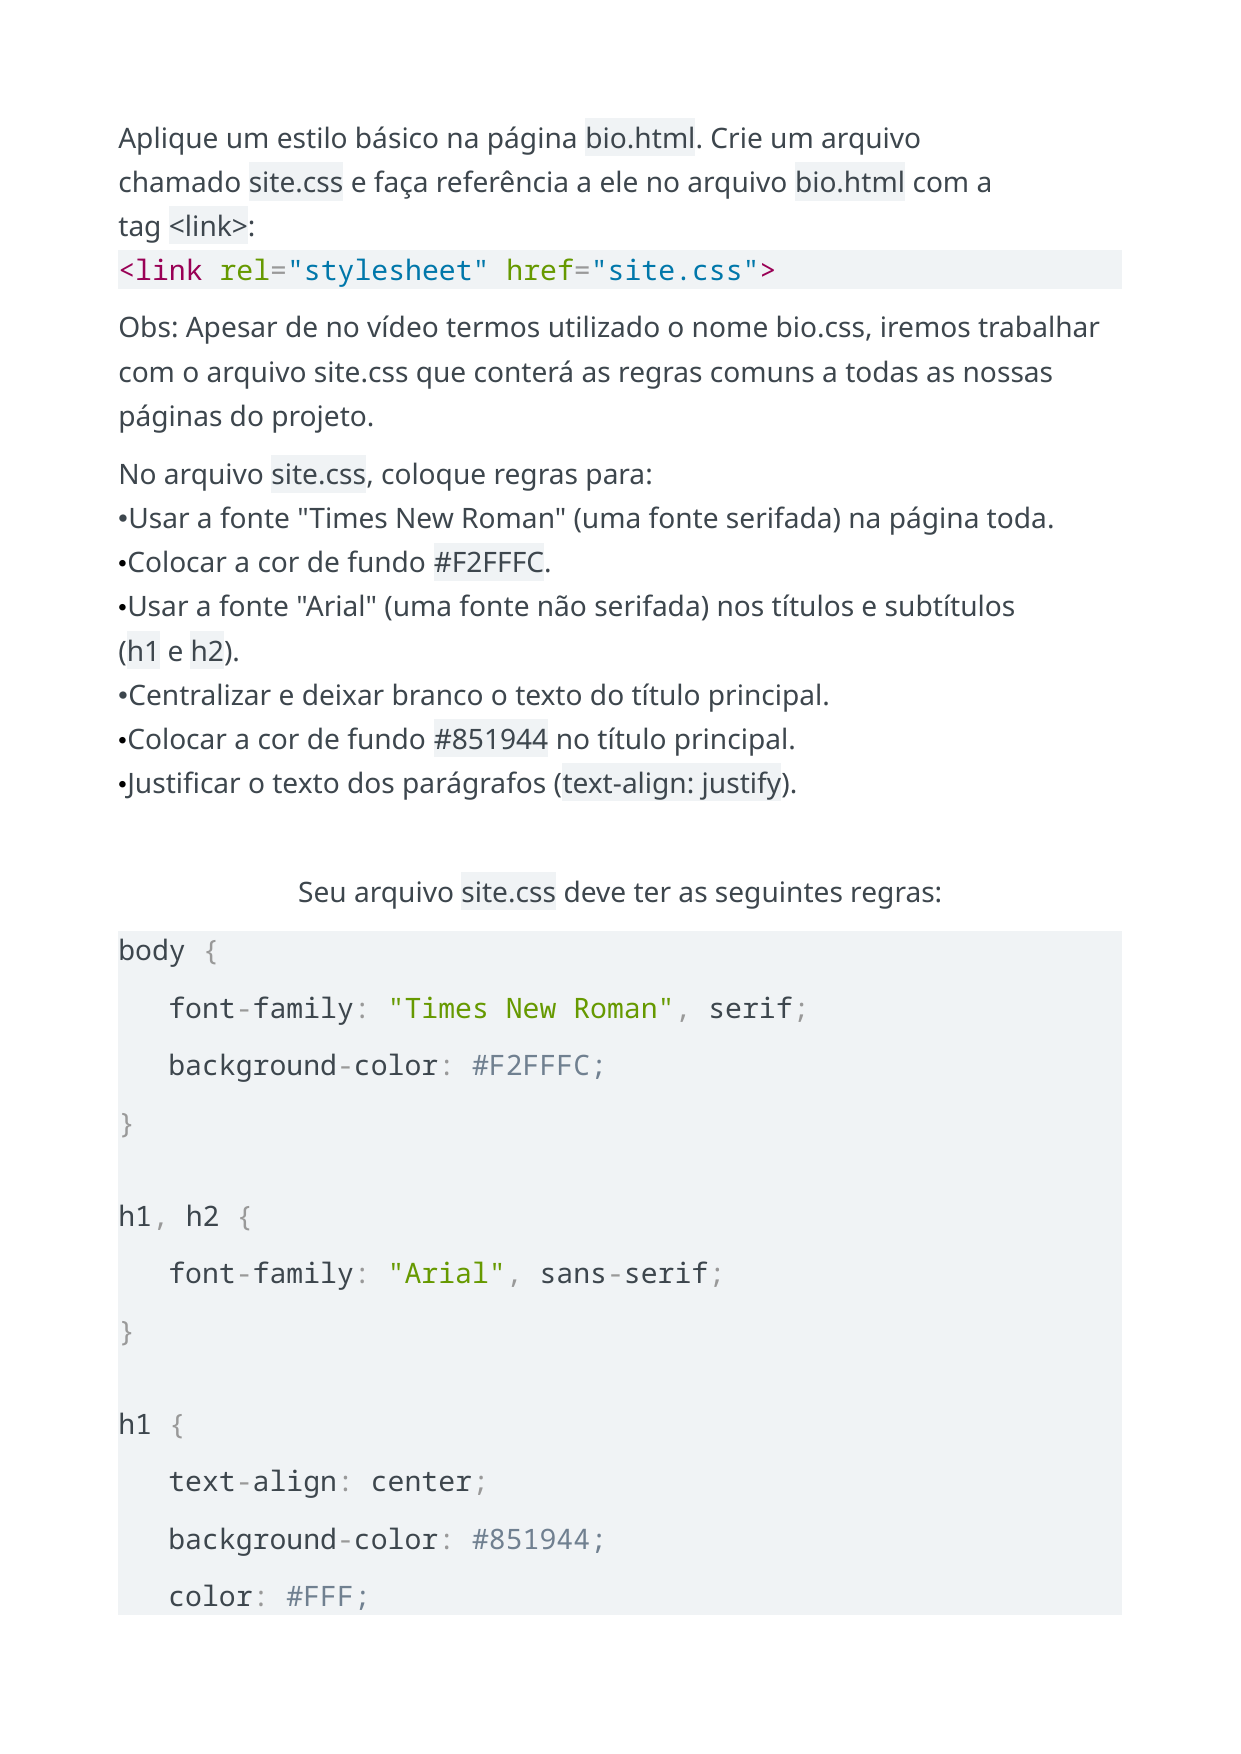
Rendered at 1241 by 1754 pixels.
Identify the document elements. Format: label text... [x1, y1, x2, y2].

text background-color: #F2FFFC; [118, 1046, 1122, 1084]
text text-align: center; [118, 1461, 1122, 1500]
list Centralizar e deixar branco o texto do título principal. [118, 675, 1122, 713]
text No arquivo site.css, coloque regras para: [118, 454, 1122, 493]
list Colocar a cor de fundo #851944 no título principal. [118, 719, 1122, 757]
text body { [118, 931, 1122, 969]
text font-family: "Arial", sans-serif; [118, 1253, 1122, 1292]
text h1, h2 { [118, 1196, 1122, 1234]
text Obs: Apesar de no vídeo termos utilizado o nome bio.css, iremos trabalhar com o arquivo site.css que conterá as regras comuns a todas as nossas páginas do projeto. [118, 308, 1122, 434]
text Aplique um estilo básico na página bio.html. Crie um arquivo chamado site.css e faça referência a ele no arquivo bio.html com a tag <link>: [118, 118, 1122, 244]
text } [118, 1311, 1122, 1349]
list Colocar a cor de fundo #F2FFFC. [118, 543, 1122, 581]
list Usar a fonte "Arial" (uma fonte não serifada) nos títulos e subtítulos (h1 e h2). [118, 587, 1122, 669]
text font-family: "Times New Roman", serif; [118, 988, 1122, 1026]
list Usar a fonte "Times New Roman" (uma fonte serifada) na página toda. [118, 499, 1122, 537]
list Justificar o texto dos parágrafos (text-align: justify). [118, 763, 1122, 801]
text <link rel="stylesheet" href="site.css"> [118, 250, 1122, 289]
text h1 { [118, 1404, 1122, 1442]
text color: #FFF; [118, 1576, 1122, 1615]
text Seu arquivo site.css deve ter as seguintes regras: [118, 872, 1122, 910]
text } [118, 1103, 1122, 1141]
text background-color: #851944; [118, 1519, 1122, 1557]
